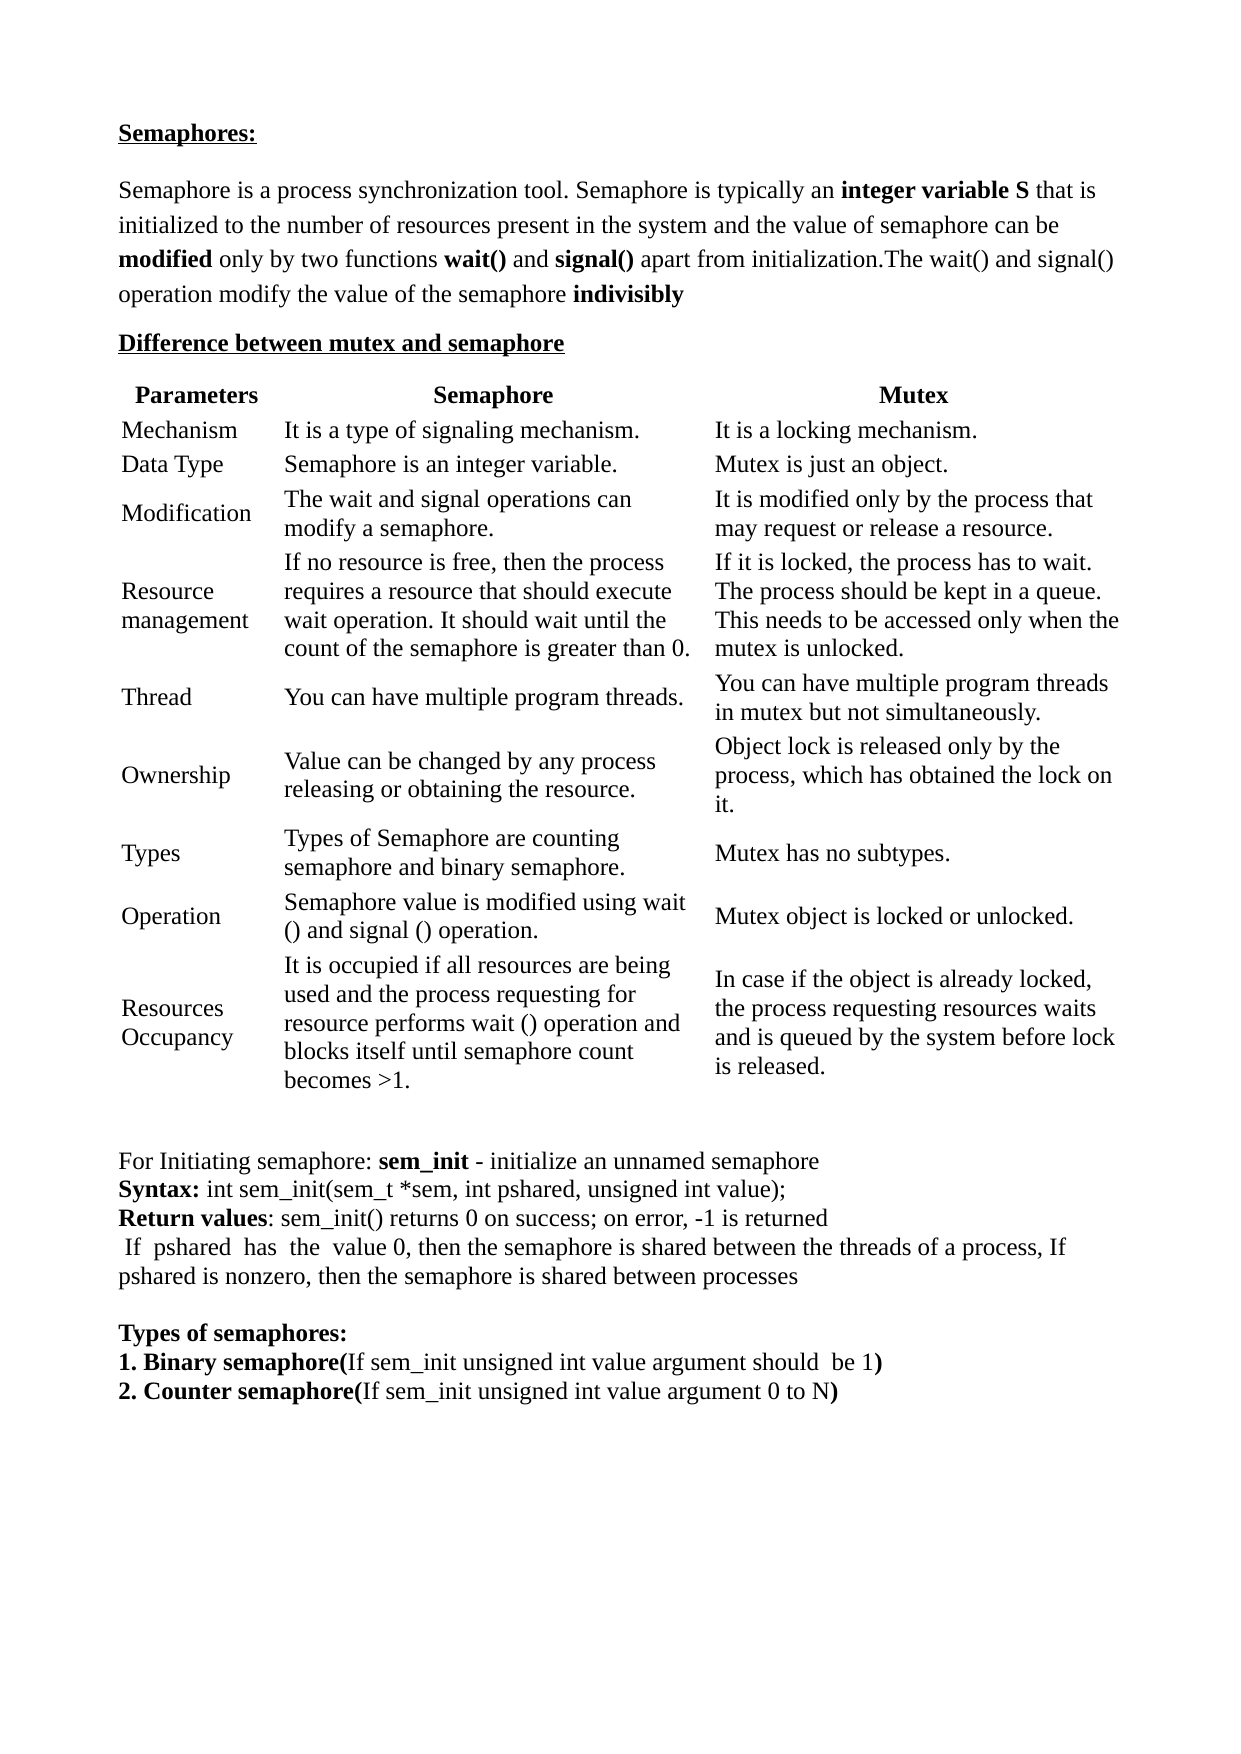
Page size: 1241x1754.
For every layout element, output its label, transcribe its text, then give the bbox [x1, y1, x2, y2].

text Return values: sem_init() returns 0 on success; on error, -1 is returned [118, 1203, 1122, 1232]
table_cell Mechanism [118, 412, 281, 446]
table_cell If no resource is free, then the process requires a resource that should execute wait operation. It should wait until the count of the semaphore is greater than 0. [281, 544, 712, 665]
text 1. Binary semaphore(If sem_init unsigned int value argument should be 1) [118, 1347, 1122, 1376]
table_header Parameters [118, 377, 281, 412]
table_cell Types [118, 821, 281, 884]
table_cell Types of Semaphore are counting semaphore and binary semaphore. [281, 821, 712, 884]
table_cell Object lock is released only by the process, which has obtained the lock on it. [712, 729, 1122, 821]
table_cell It is modified only by the process that may request or release a resource. [712, 481, 1122, 544]
table_cell Semaphore value is modified using wait () and signal () operation. [281, 884, 712, 947]
table_cell In case if the object is already locked, the process requesting resources waits and is queued by the system before lock is released. [712, 947, 1122, 1097]
table_cell You can have multiple program threads. [281, 665, 712, 728]
table_cell It is a type of signaling mechanism. [281, 412, 712, 446]
table_cell Semaphore is an integer variable. [281, 446, 712, 481]
table_cell Mutex is just an object. [712, 446, 1122, 481]
table_cell Value can be changed by any process releasing or obtaining the resource. [281, 729, 712, 821]
text For Initiating semaphore: sem_init - initialize an unnamed semaphore [118, 1146, 1122, 1174]
table_cell Thread [118, 665, 281, 728]
table_cell Modification [118, 481, 281, 544]
table_cell If it is locked, the process has to wait. The process should be kept in a queue. This needs to be accessed only when the mutex is unlocked. [712, 544, 1122, 665]
table_cell Mutex object is locked or unlocked. [712, 884, 1122, 947]
table_cell Resource management [118, 544, 281, 665]
text Syntax: int sem_init(sem_t *sem, int pshared, unsigned int value); [118, 1174, 1122, 1203]
text Difference between mutex and semaphore [118, 328, 1122, 357]
text If pshared has the value 0, then the semaphore is shared between the threads of a process, If pshared is nonzero, then the semaphore is shared between processes [118, 1232, 1122, 1289]
table_cell You can have multiple program threads in mutex but not simultaneously. [712, 665, 1122, 728]
text Semaphores: [118, 118, 1122, 147]
table_cell Data Type [118, 446, 281, 481]
table_cell It is a locking mechanism. [712, 412, 1122, 446]
text Types of semaphores: [118, 1318, 1122, 1347]
table_cell It is occupied if all resources are being used and the process requesting for resource performs wait () operation and blocks itself until semaphore count becomes >1. [281, 947, 712, 1097]
table_cell Resources Occupancy [118, 947, 281, 1097]
table_header Semaphore [281, 377, 712, 412]
table_cell Mutex has no subtypes. [712, 821, 1122, 884]
table_header Mutex [712, 377, 1122, 412]
text 2. Counter semaphore(If sem_init unsigned int value argument 0 to N) [118, 1376, 1122, 1404]
table_cell Ownership [118, 729, 281, 821]
table_cell Operation [118, 884, 281, 947]
text Semaphore is a process synchronization tool. Semaphore is typically an integer variable S that is initialized to the number of resources present in the system and the value of semaphore can be modified only by two functions wait() and signal() apart from initialization.The wait() and signal() operation modify the value of the semaphore indivisibly [118, 176, 1122, 308]
table_cell The wait and signal operations can modify a semaphore. [281, 481, 712, 544]
